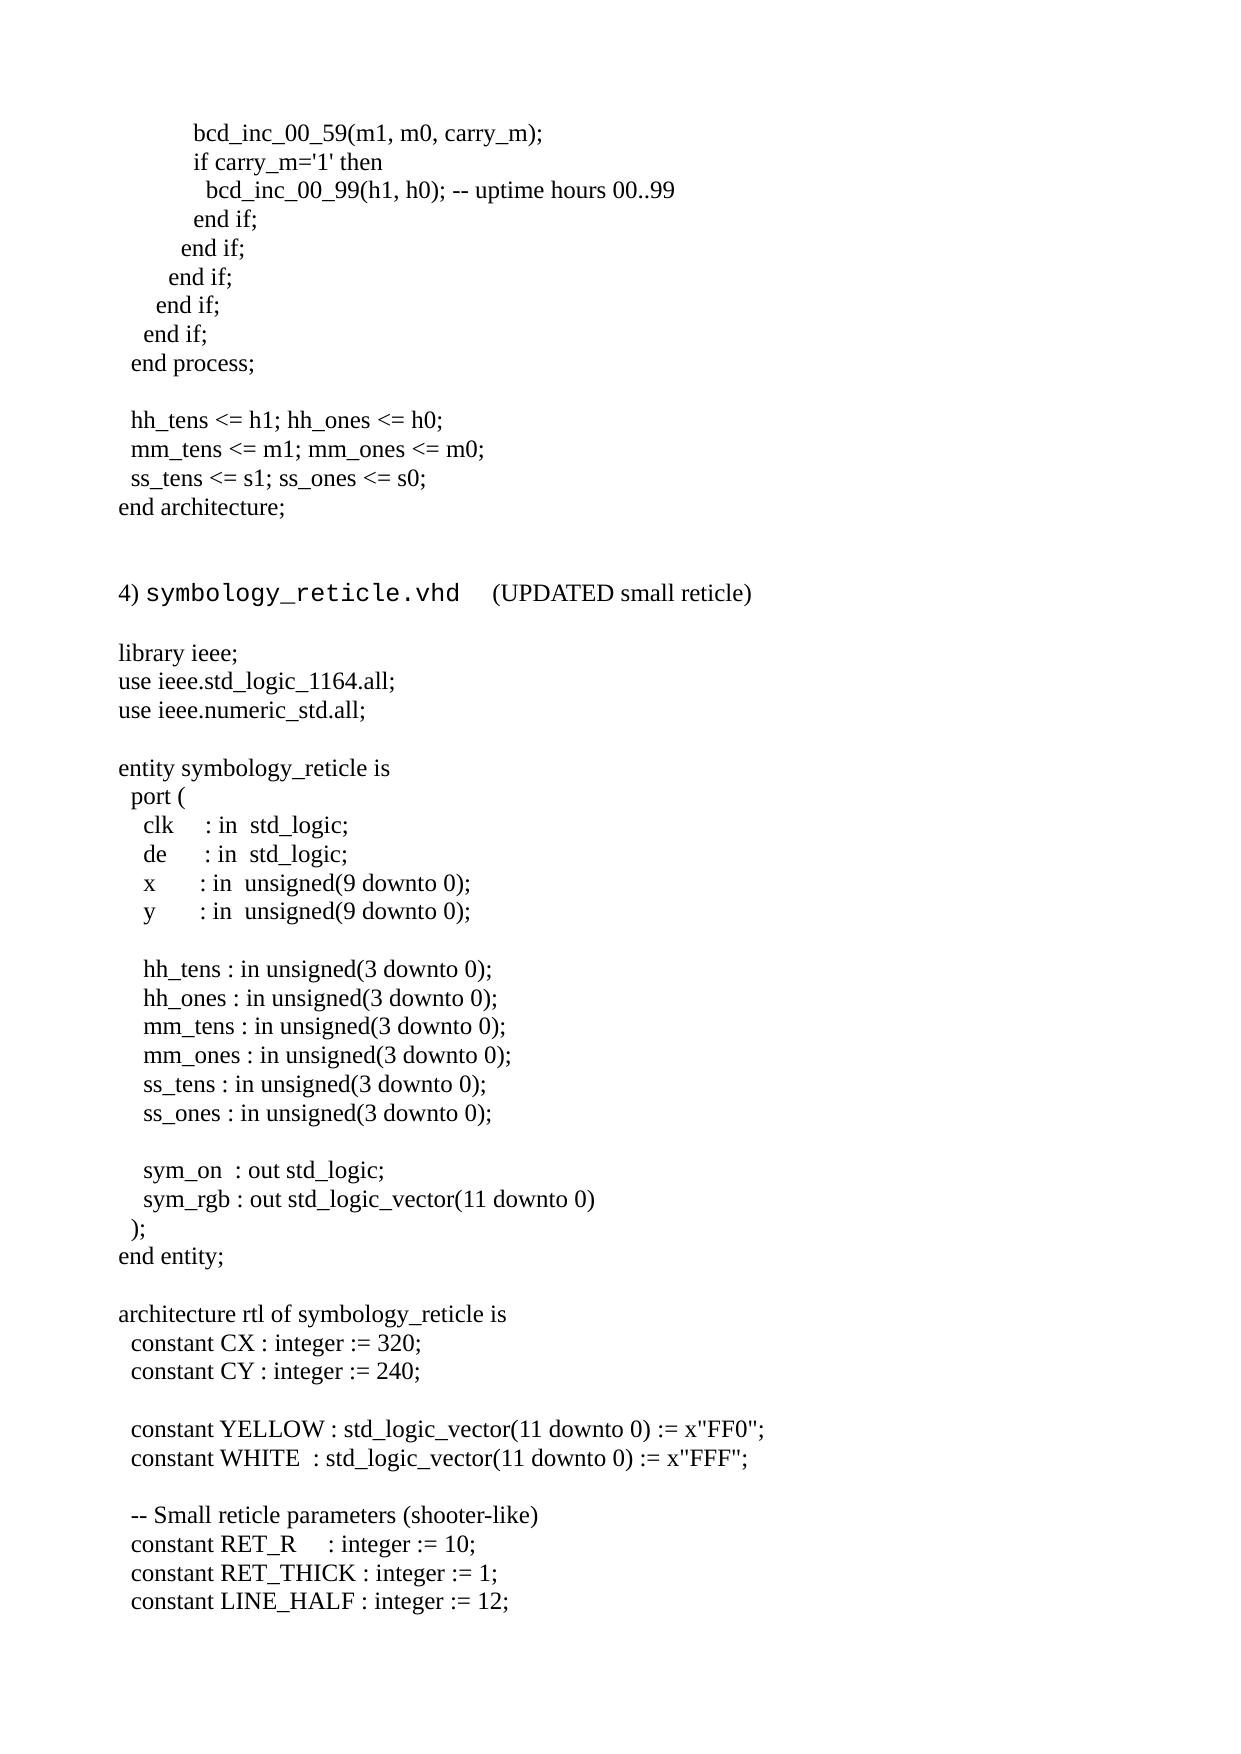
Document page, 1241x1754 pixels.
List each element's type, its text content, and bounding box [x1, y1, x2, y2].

text clk : in std_logic; [118, 810, 1122, 839]
text ); [118, 1213, 1122, 1241]
text constant CX : integer := 320; [118, 1328, 1122, 1356]
text library ieee; [118, 638, 1122, 666]
text mm_ones : in unsigned(3 downto 0); [118, 1040, 1122, 1069]
text end if; [118, 233, 1122, 262]
text constant WHITE : std_logic_vector(11 downto 0) := x"FFF"; [118, 1443, 1122, 1471]
text 4) symbology_reticle.vhd ✅ (UPDATED small reticle) [118, 578, 1122, 609]
text hh_tens <= h1; hh_ones <= h0; [118, 406, 1122, 434]
text ss_tens : in unsigned(3 downto 0); [118, 1069, 1122, 1098]
text use ieee.numeric_std.all; [118, 695, 1122, 724]
text bcd_inc_00_99(h1, h0); -- uptime hours 00..99 [118, 176, 1122, 204]
text end if; [118, 204, 1122, 233]
text hh_ones : in unsigned(3 downto 0); [118, 983, 1122, 1011]
text end architecture; [118, 492, 1122, 521]
text use ieee.std_logic_1164.all; [118, 666, 1122, 695]
text end if; [118, 319, 1122, 348]
text end process; [118, 348, 1122, 377]
text port ( [118, 781, 1122, 810]
text ss_ones : in unsigned(3 downto 0); [118, 1098, 1122, 1126]
text end if; [118, 262, 1122, 291]
text constant RET_R : integer := 10; [118, 1529, 1122, 1558]
text constant LINE_HALF : integer := 12; [118, 1586, 1122, 1615]
text de : in std_logic; [118, 839, 1122, 868]
text constant RET_THICK : integer := 1; [118, 1558, 1122, 1586]
text sym_rgb : out std_logic_vector(11 downto 0) [118, 1184, 1122, 1213]
text bcd_inc_00_59(m1, m0, carry_m); [118, 118, 1122, 147]
text entity symbology_reticle is [118, 753, 1122, 781]
text hh_tens : in unsigned(3 downto 0); [118, 954, 1122, 983]
text ss_tens <= s1; ss_ones <= s0; [118, 463, 1122, 492]
text y : in unsigned(9 downto 0); [118, 896, 1122, 925]
text end entity; [118, 1241, 1122, 1270]
text architecture rtl of symbology_reticle is [118, 1299, 1122, 1328]
text -- Small reticle parameters (shooter-like) [118, 1500, 1122, 1529]
text constant YELLOW : std_logic_vector(11 downto 0) := x"FF0"; [118, 1414, 1122, 1443]
text constant CY : integer := 240; [118, 1356, 1122, 1385]
text mm_tens <= m1; mm_ones <= m0; [118, 434, 1122, 463]
text mm_tens : in unsigned(3 downto 0); [118, 1011, 1122, 1040]
text end if; [118, 291, 1122, 319]
text sym_on : out std_logic; [118, 1155, 1122, 1184]
text x : in unsigned(9 downto 0); [118, 868, 1122, 896]
text if carry_m='1' then [118, 147, 1122, 176]
